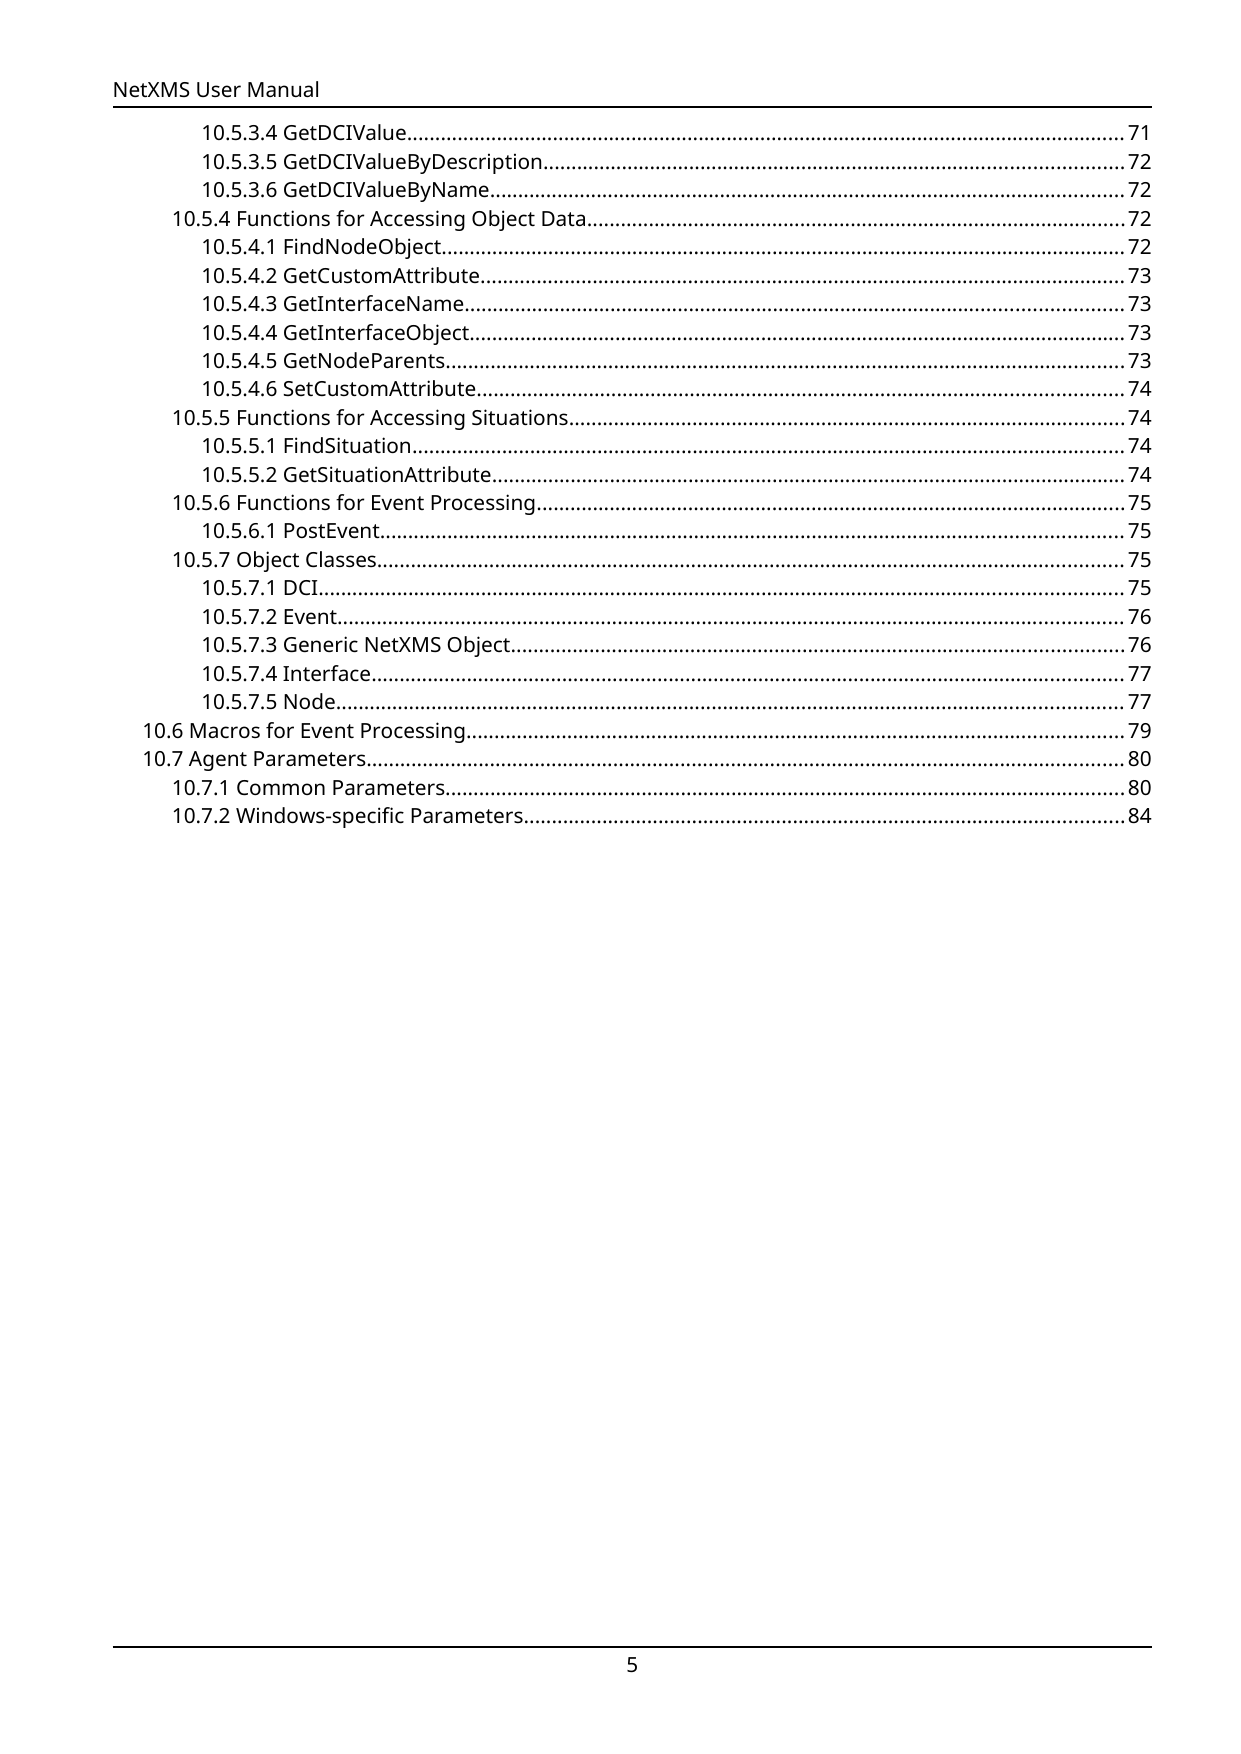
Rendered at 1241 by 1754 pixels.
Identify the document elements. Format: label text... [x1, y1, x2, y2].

text 10.5.7.2 Event 76 [201, 602, 1152, 630]
text 10.5.7.5 Node 77 [201, 687, 1152, 716]
text 10.5.7.4 Interface 77 [201, 659, 1152, 687]
text 10.5.5.2 GetSituationAttribute 74 [201, 460, 1152, 488]
text 10.5.5.1 FindSituation 74 [201, 431, 1152, 460]
text 10.5.4 Functions for Accessing Object Data 72 [172, 204, 1152, 232]
text 10.5.4.3 GetInterfaceName 73 [201, 289, 1152, 318]
text 10.5.6.1 PostEvent 75 [201, 517, 1152, 545]
text 10.5.3.5 GetDCIValueByDescription 72 [201, 147, 1152, 175]
text 10.5.4.5 GetNodeParents 73 [201, 346, 1152, 374]
text 10.5.3.6 GetDCIValueByName 72 [201, 175, 1152, 204]
text 10.5.4.4 GetInterfaceObject 73 [201, 318, 1152, 346]
text 10.7.2 Windows-specific Parameters 84 [172, 801, 1152, 829]
text 10.5.3.4 GetDCIValue 71 [201, 118, 1152, 147]
text 10.5.7.1 DCI 75 [201, 573, 1152, 602]
text 10.6 Macros for Event Processing 79 [142, 716, 1152, 744]
text 10.5.4.2 GetCustomAttribute 73 [201, 261, 1152, 289]
text 10.7.1 Common Parameters 80 [172, 773, 1152, 801]
text 10.5.6 Functions for Event Processing 75 [172, 488, 1152, 517]
text 10.5.4.6 SetCustomAttribute 74 [201, 374, 1152, 403]
text 10.7 Agent Parameters 80 [142, 744, 1152, 773]
text 10.5.5 Functions for Accessing Situations 74 [172, 403, 1152, 431]
text 10.5.7 Object Classes 75 [172, 545, 1152, 573]
text 10.5.4.1 FindNodeObject 72 [201, 232, 1152, 261]
text 10.5.7.3 Generic NetXMS Object 76 [201, 630, 1152, 659]
